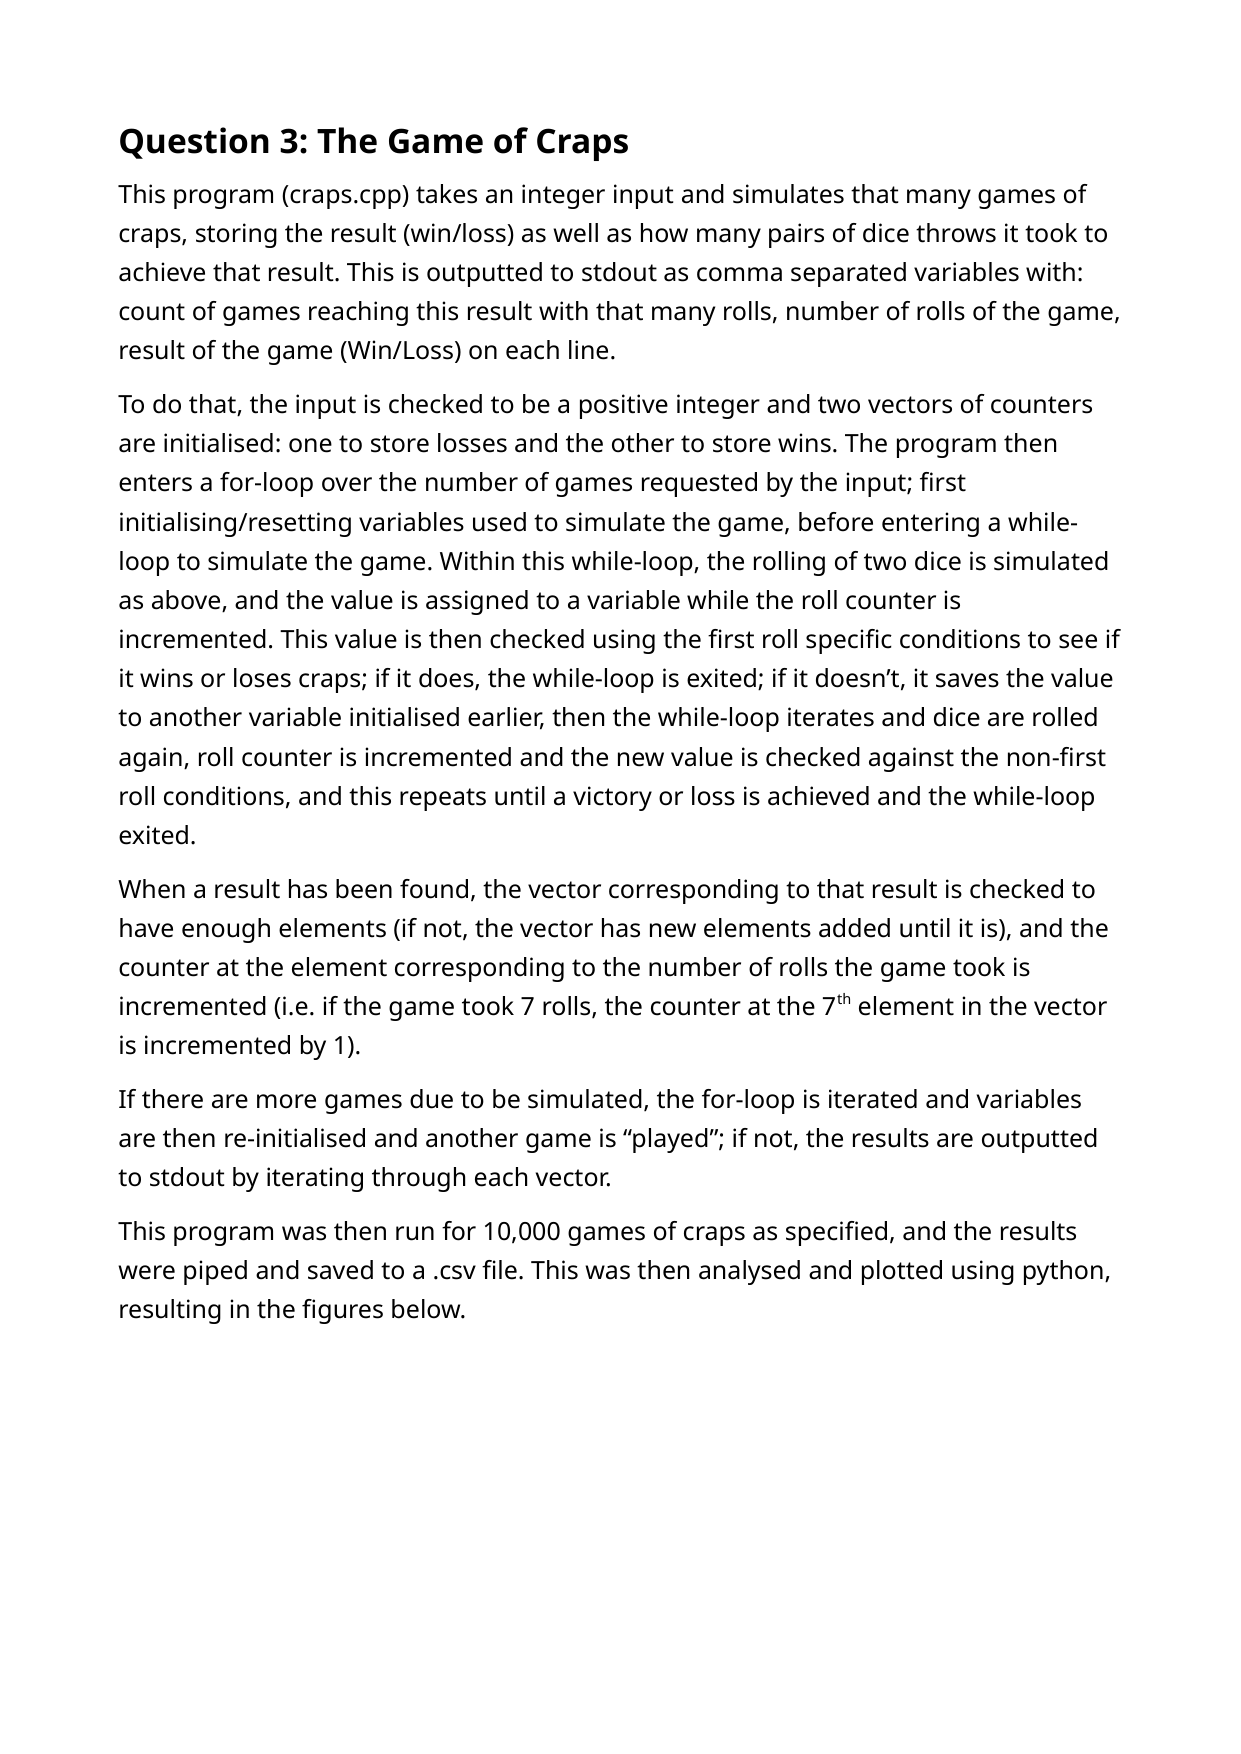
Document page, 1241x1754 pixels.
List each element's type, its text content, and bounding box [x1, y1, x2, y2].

text When a result has been found, the vector corresponding to that result is checked to have enough elements (if not, the vector has new elements added until it is), and the counter at the element corresponding to the number of rolls the game took is incremented (i.e. if the game took 7 rolls, the counter at the 7th element in the vector is incremented by 1). [118, 871, 1122, 1062]
text This program (craps.cpp) takes an integer input and simulates that many games of craps, storing the result (win/loss) as well as how many pairs of dice throws it took to achieve that result. This is outputted to stdout as comma separated variables with: count of games reaching this result with that many rolls, number of rolls of the game, result of the game (Win/Loss) on each line. [118, 176, 1122, 367]
subtitle Question 3: The Game of Craps [118, 118, 1122, 164]
text If there are more games due to be simulated, the for-loop is iterated and variables are then re-initialised and another game is “played”; if not, the results are outputted to stdout by iterating through each vector. [118, 1082, 1122, 1194]
text To do that, the input is checked to be a positive integer and two vectors of counters are initialised: one to store losses and the other to store wins. The program then enters a for-loop over the number of games requested by the input; first initialising/resetting variables used to simulate the game, before entering a while-loop to simulate the game. Within this while-loop, the rolling of two dice is simulated as above, and the value is assigned to a variable while the roll counter is incremented. This value is then checked using the first roll specific conditions to see if it wins or loses craps; if it does, the while-loop is exited; if it doesn’t, it saves the value to another variable initialised earlier, then the while-loop iterates and dice are rolled again, roll counter is incremented and the new value is checked against the non-first roll conditions, and this repeats until a victory or loss is achieved and the while-loop exited. [118, 387, 1122, 852]
text This program was then run for 10,000 games of craps as specified, and the results were piped and saved to a .csv file. This was then analysed and plotted using python, resulting in the figures below. [118, 1214, 1122, 1326]
